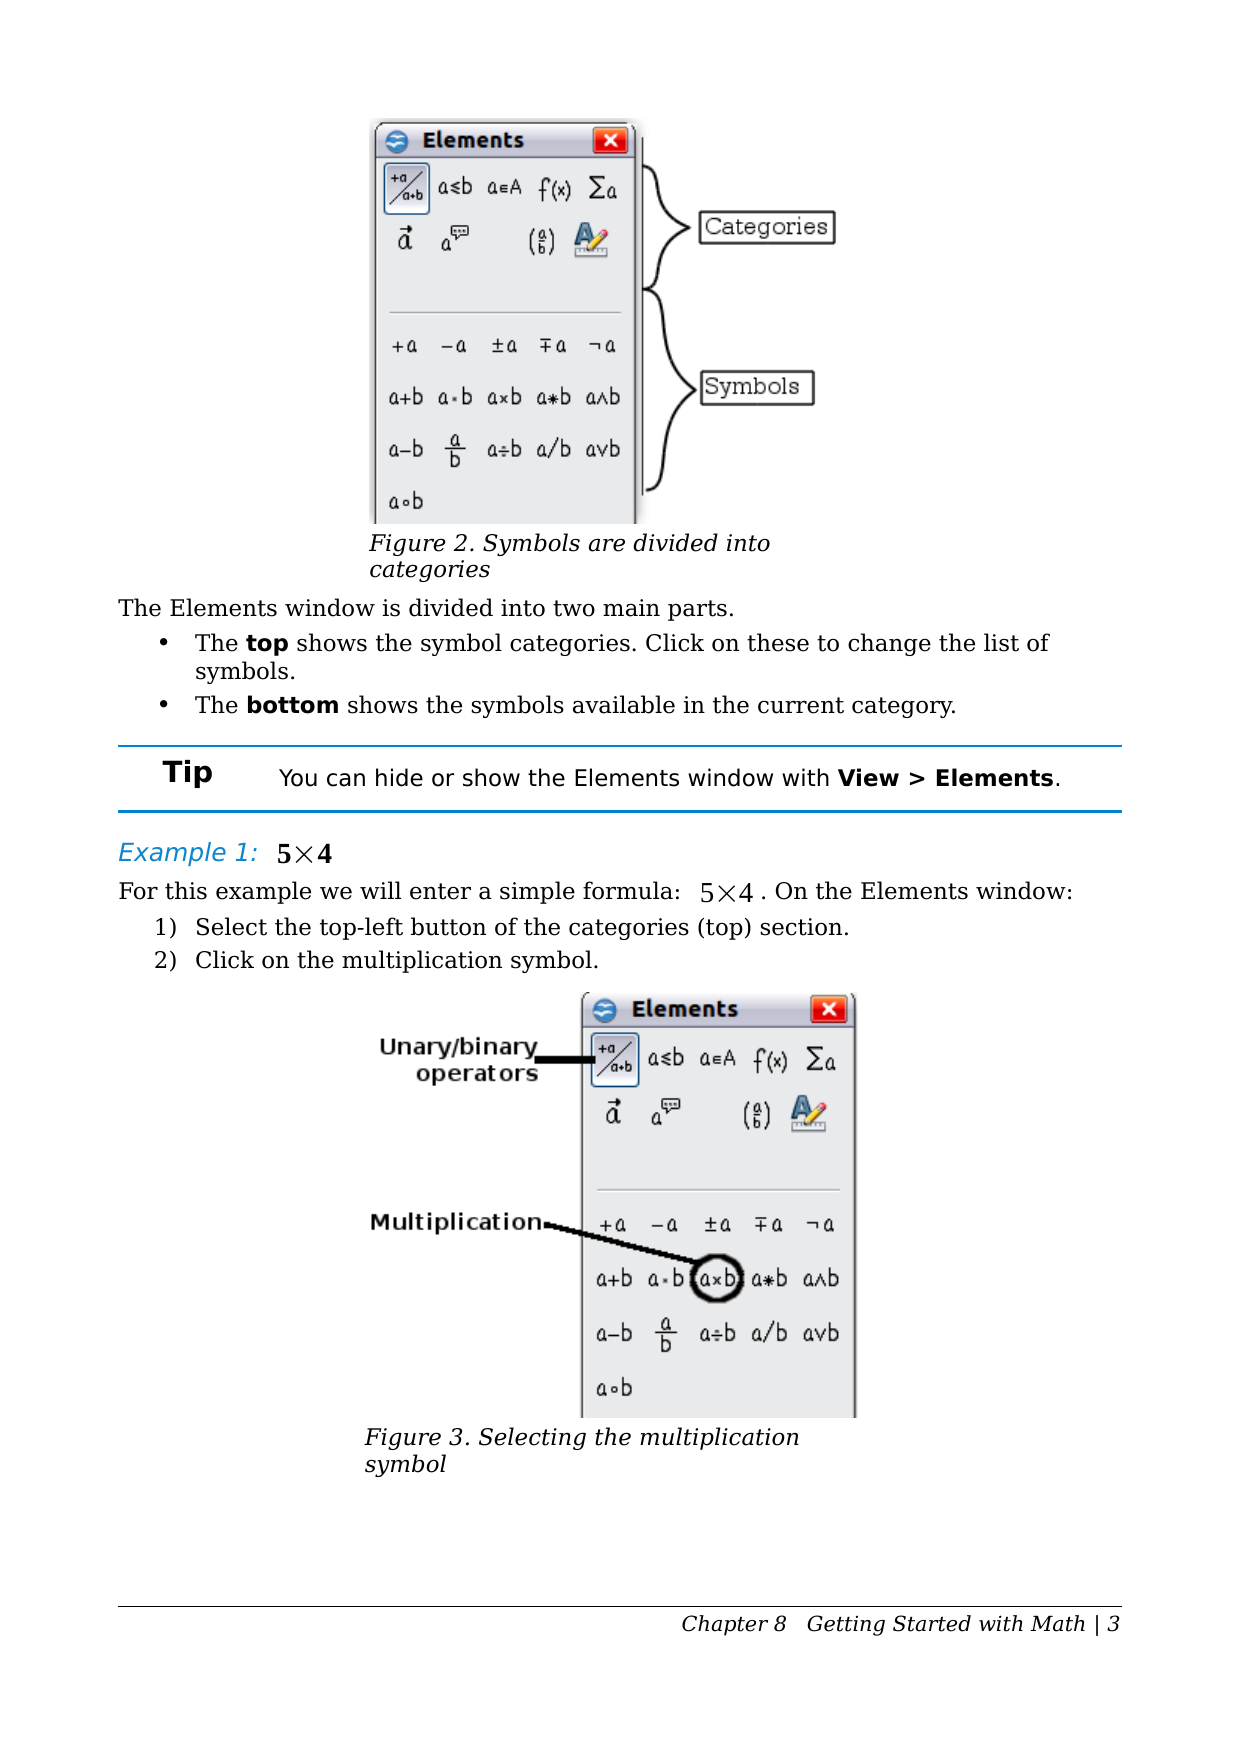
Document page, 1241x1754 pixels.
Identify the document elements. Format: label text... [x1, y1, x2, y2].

list The top shows the symbol categories. Click on these to change the list of symbols. [156, 629, 1122, 684]
list Select the top-left button of the categories (top) section. [177, 914, 1122, 941]
text Figure 2. Symbols are divided into categories [369, 530, 871, 583]
list For this example we will enter a simple formula:. On the Elements window: [118, 875, 1122, 907]
picture [364, 992, 859, 1418]
picture [369, 118, 842, 524]
table_header Tip [118, 747, 257, 810]
list Click on the multiplication symbol. [177, 947, 1122, 973]
subtitle Example 1: [118, 837, 1122, 869]
list The Elements window is divided into two main parts. [118, 596, 1122, 622]
table_header You can hide or show the Elements window with View > Elements. [258, 747, 1122, 810]
text Figure 3. Selecting the multiplication symbol [364, 1424, 876, 1477]
list The bottom shows the symbols available in the current category. [156, 691, 1122, 720]
